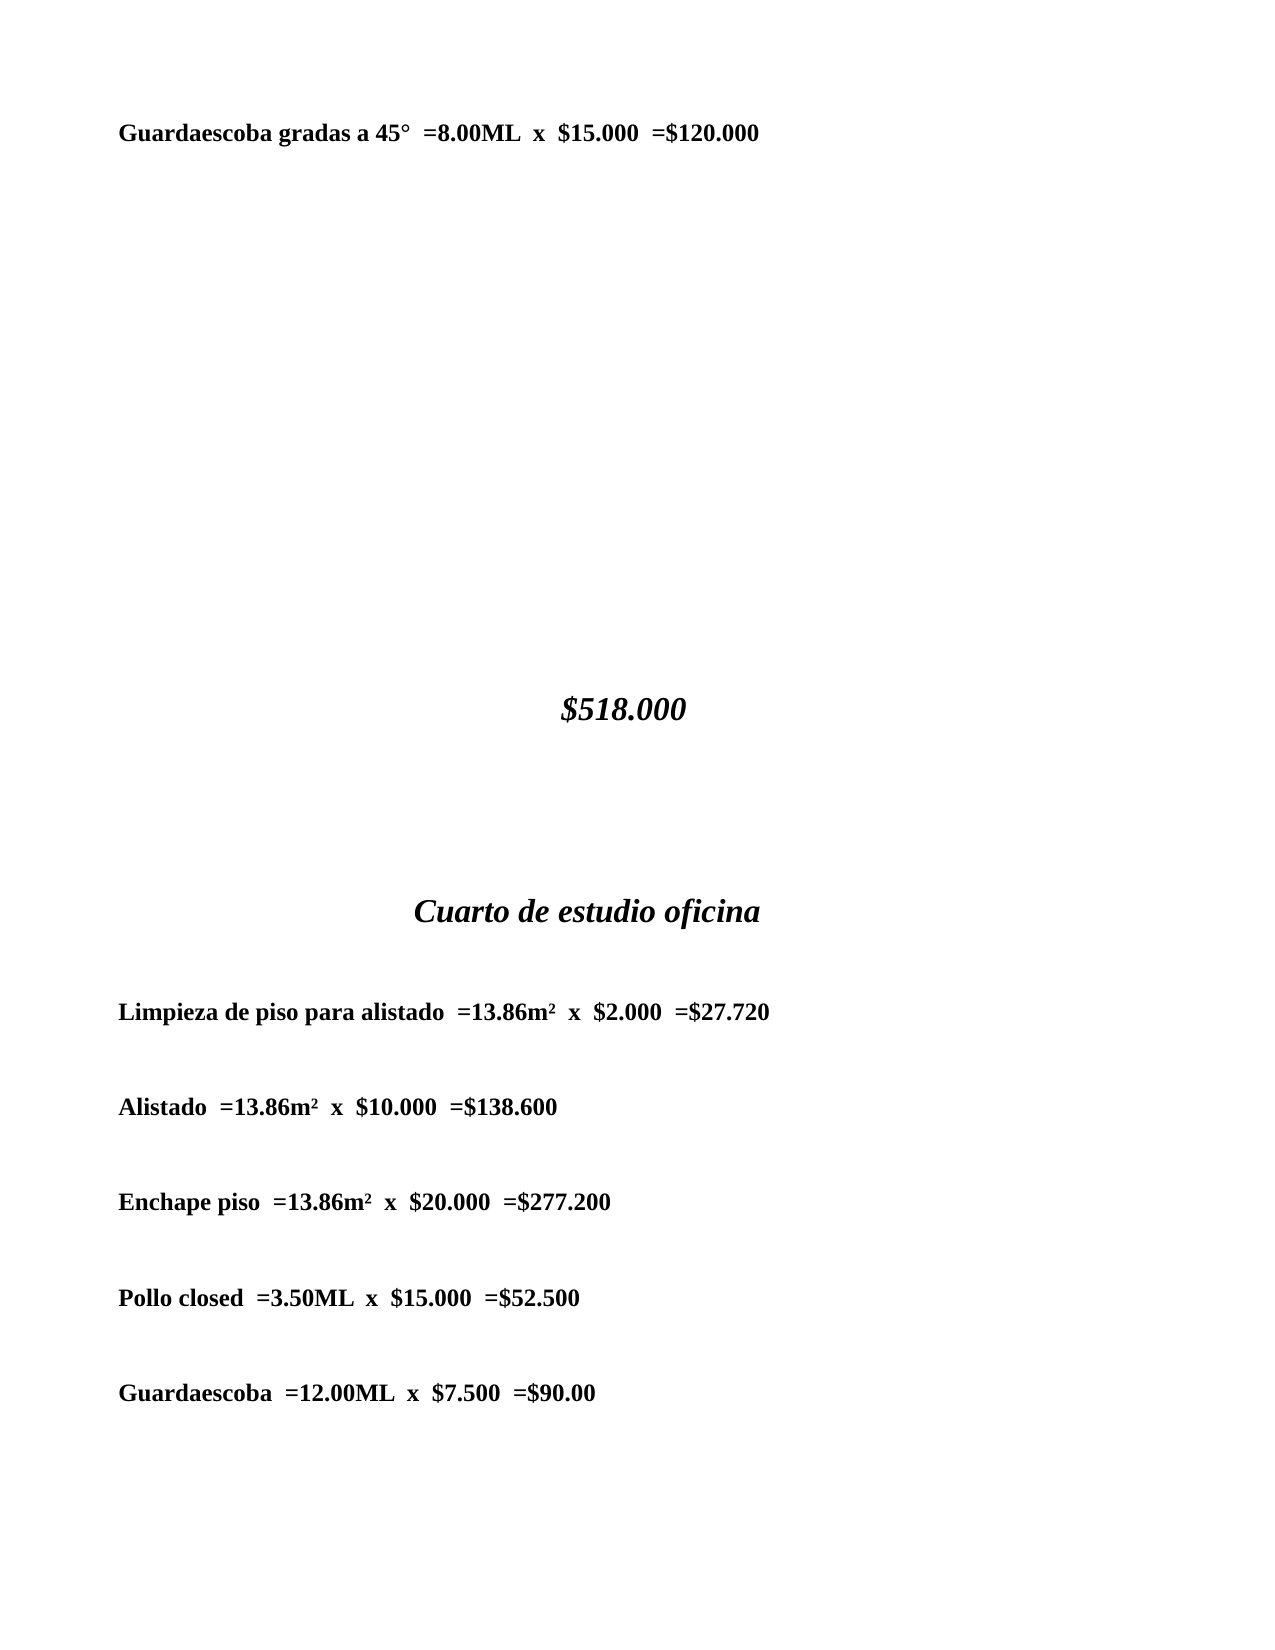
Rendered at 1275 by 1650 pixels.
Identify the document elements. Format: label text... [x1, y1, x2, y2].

text Pollo closed =3.50ML x $15.000 =$52.500 [118, 1283, 1157, 1311]
text Enchape piso =13.86m² x $20.000 =$277.200 [118, 1187, 1157, 1216]
text Guardaescoba gradas a 45° =8.00ML x $15.000 =$120.000 [118, 118, 1157, 147]
text $518.000 [118, 689, 1157, 728]
text Alistado =13.86m² x $10.000 =$138.600 [118, 1092, 1157, 1121]
text Cuarto de estudio oficina [118, 891, 1157, 929]
text Limpieza de piso para alistado =13.86m² x $2.000 =$27.720 [118, 997, 1157, 1026]
text Guardaescoba =12.00ML x $7.500 =$90.00 [118, 1378, 1157, 1407]
